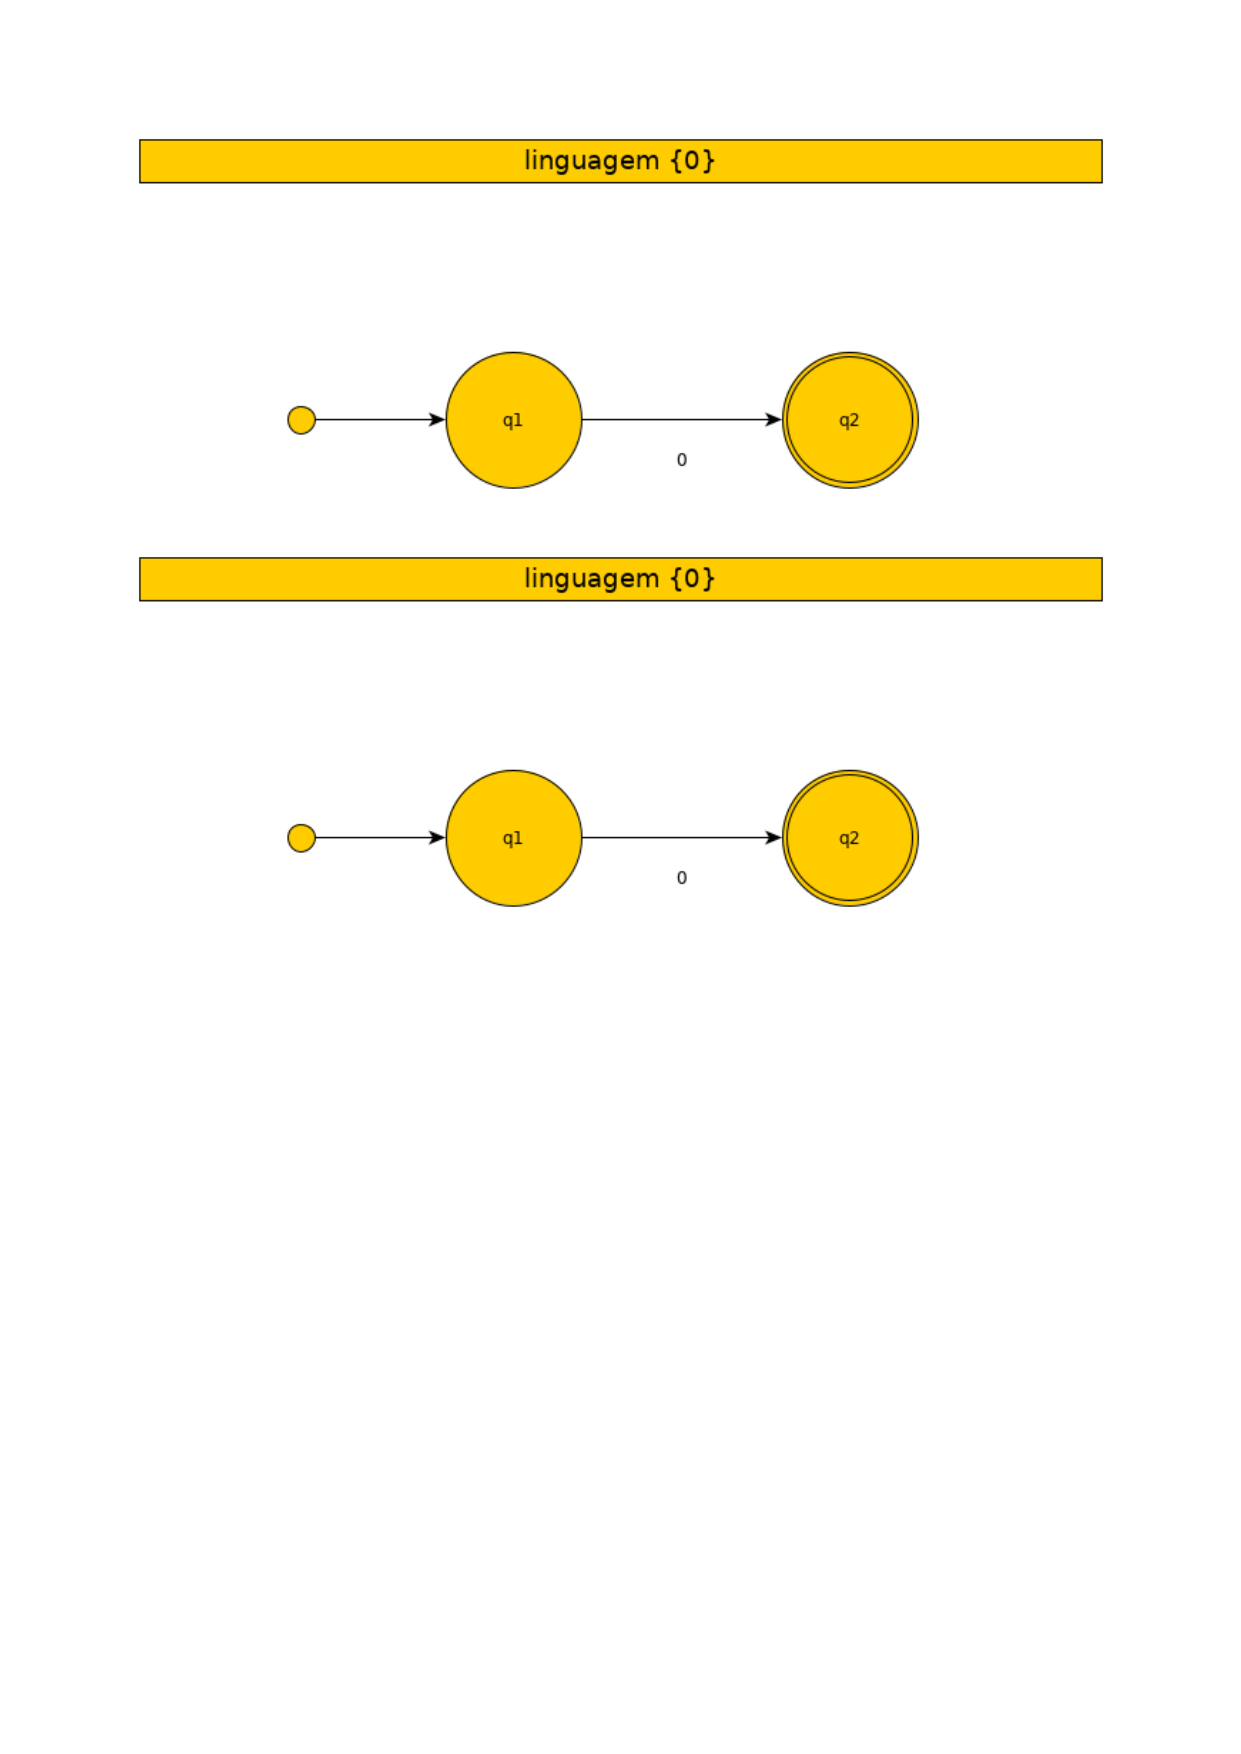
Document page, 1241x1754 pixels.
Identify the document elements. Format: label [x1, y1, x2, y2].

picture [118, 118, 1123, 509]
picture [118, 537, 1123, 927]
